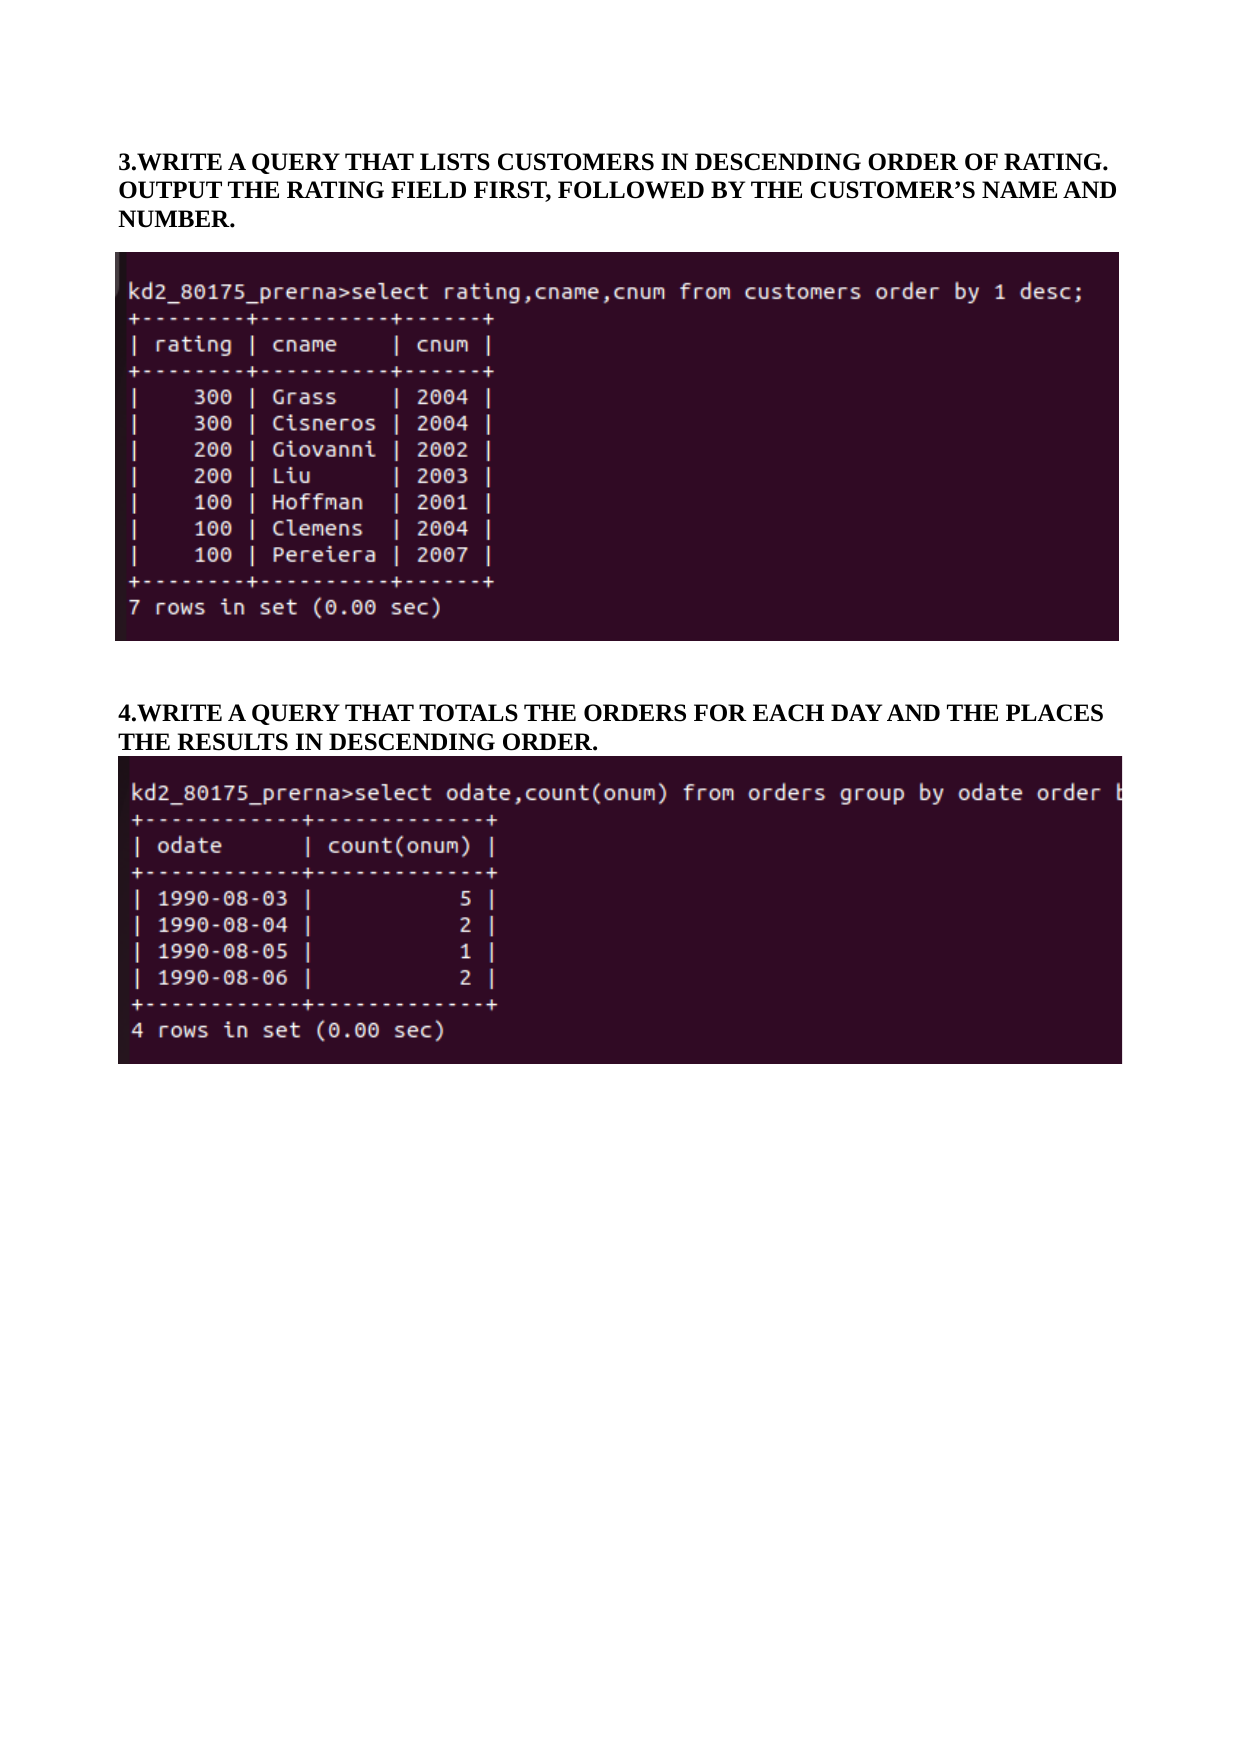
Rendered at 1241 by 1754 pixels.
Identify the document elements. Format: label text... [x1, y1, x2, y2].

picture [118, 756, 1123, 1064]
text OUTPUT THE RATING FIELD FIRST, FOLLOWED BY THE CUSTOMER’S NAME AND NUMBER. [118, 176, 1122, 233]
text 4.WRITE A QUERY THAT TOTALS THE ORDERS FOR EACH DAY AND THE PLACES THE RESULTS IN DESCENDING ORDER. [118, 698, 1122, 756]
picture [115, 252, 1119, 641]
text 3.WRITE A QUERY THAT LISTS CUSTOMERS IN DESCENDING ORDER OF RATING. [118, 147, 1122, 176]
